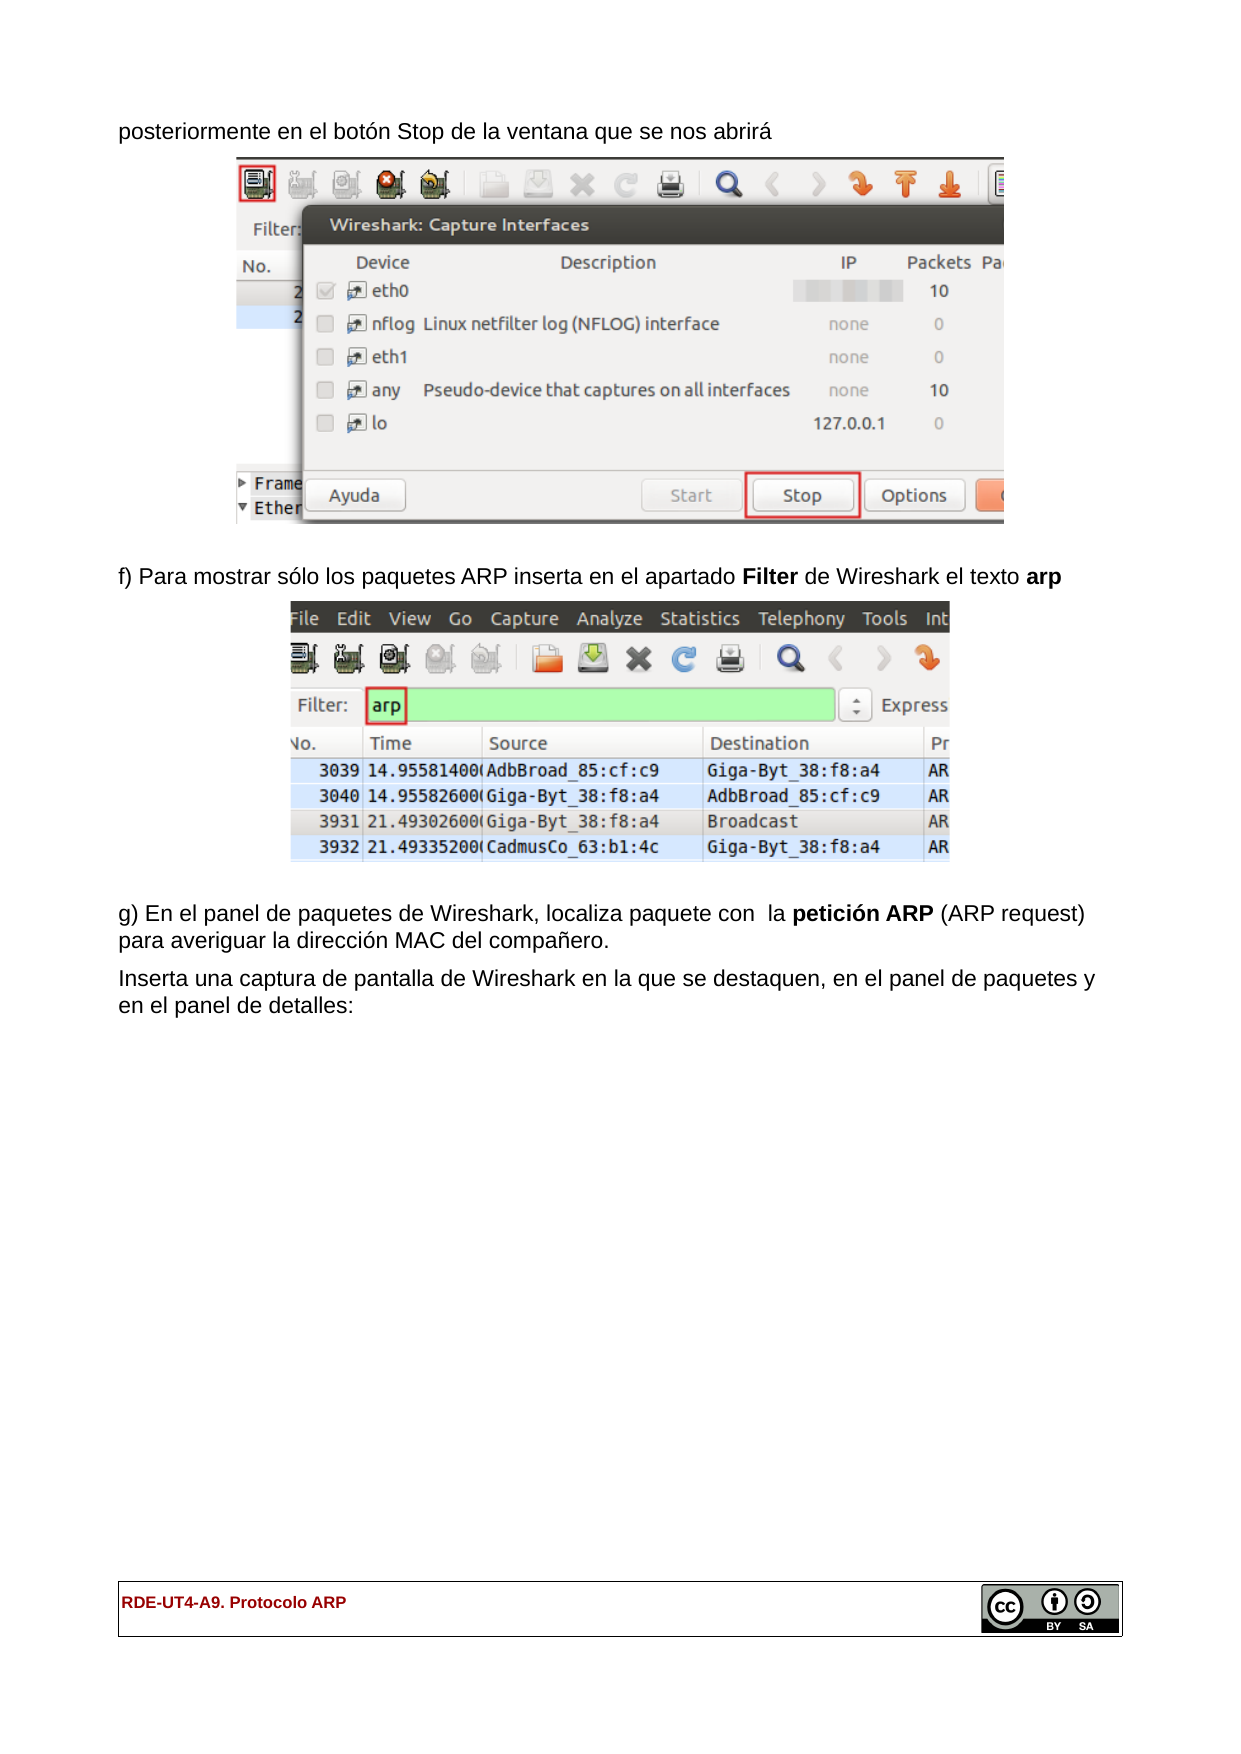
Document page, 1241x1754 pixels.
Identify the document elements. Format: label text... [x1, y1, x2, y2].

picture [236, 157, 1004, 524]
picture [290, 601, 950, 862]
text g) En el panel de paquetes de Wireshark, localiza paquete con la petición ARP (ARP request) para averiguar la dirección MAC del compañero. [118, 900, 1122, 953]
text f) Para mostrar sólo los paquetes ARP inserta en el apartado Filter de Wireshark el texto arp [118, 563, 1122, 589]
text posteriormente en el botón Stop de la ventana que se nos abrirá [118, 118, 1122, 144]
picture [981, 1584, 1119, 1633]
text Inserta una captura de pantalla de Wireshark en la que se destaquen, en el panel de paquetes y en el panel de detalles: [118, 965, 1122, 1018]
